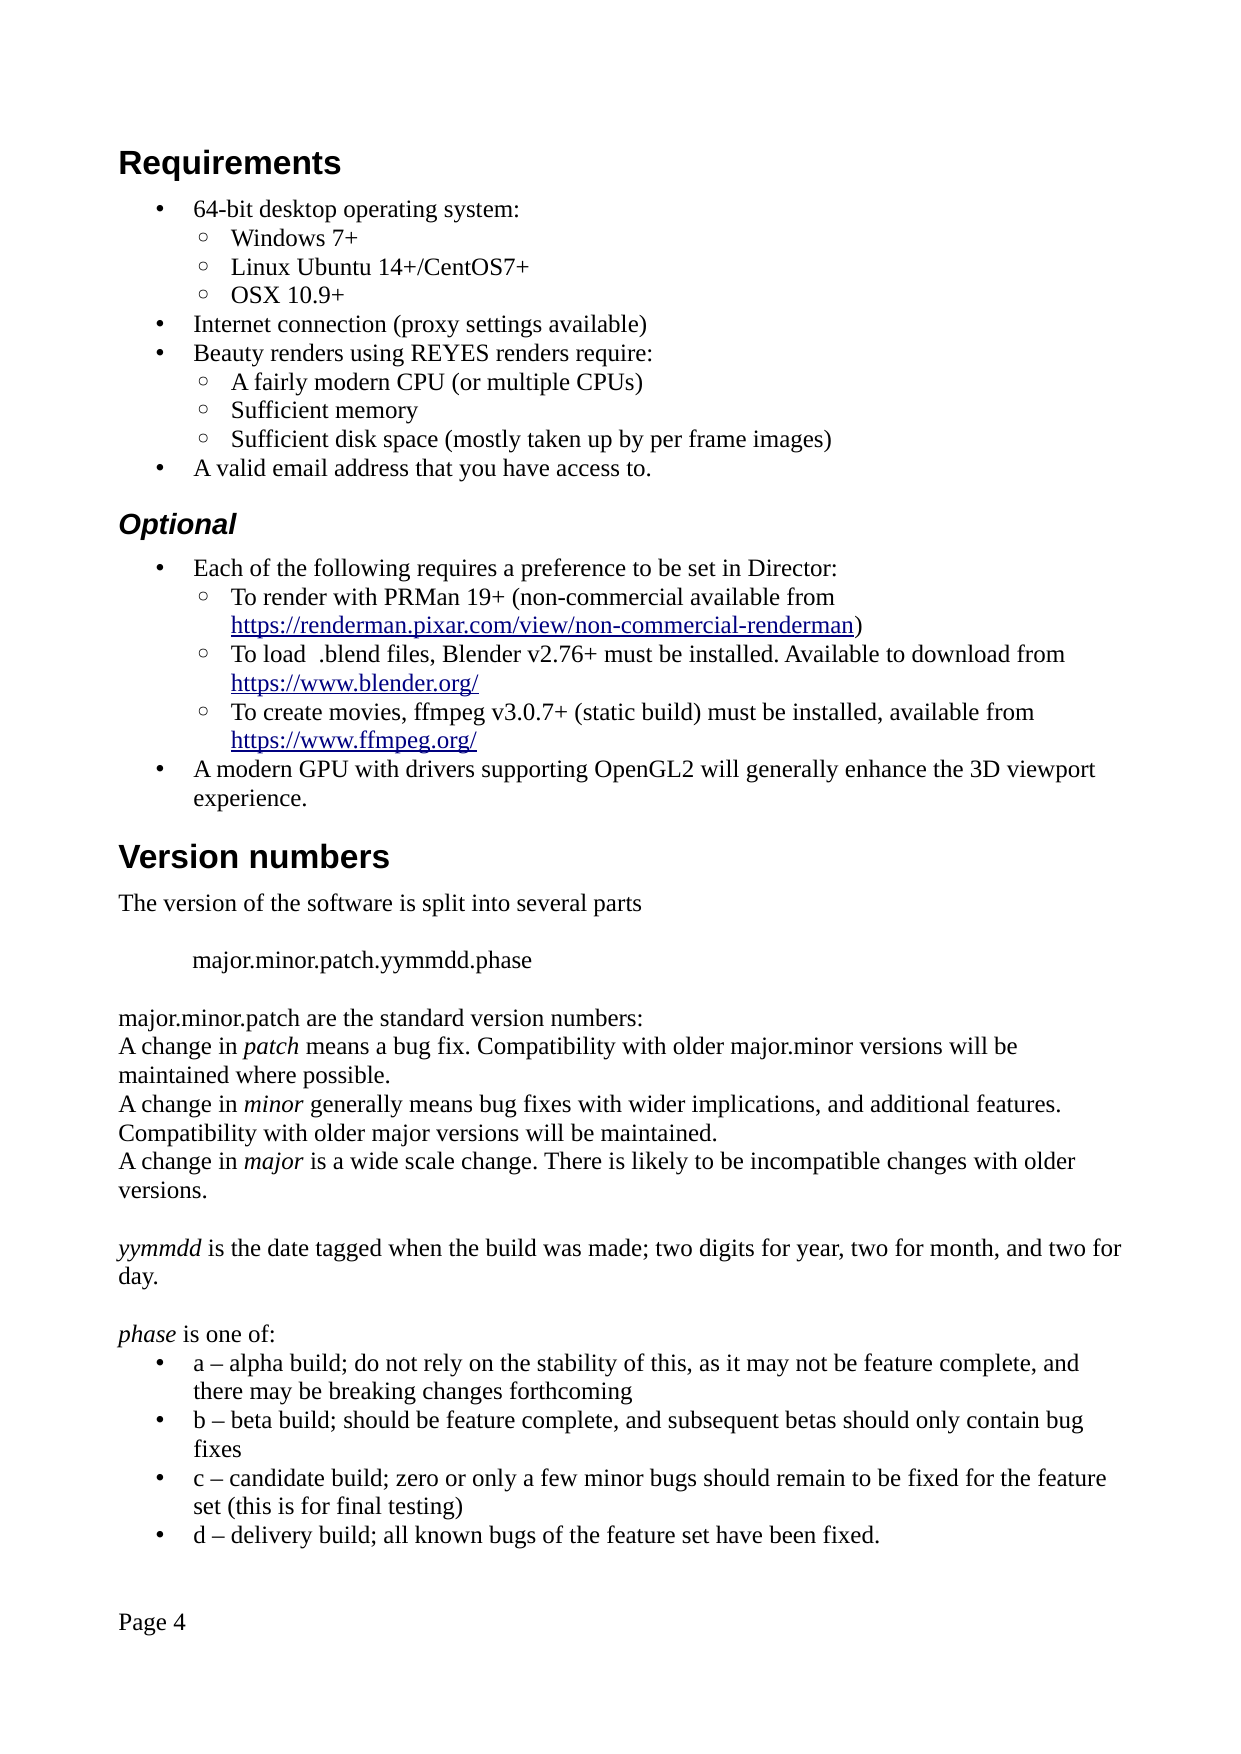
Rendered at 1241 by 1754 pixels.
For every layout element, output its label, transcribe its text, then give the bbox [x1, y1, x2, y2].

list Sufficient memory [193, 396, 1122, 424]
subtitle Requirements [118, 143, 1122, 182]
list 64-bit desktop operating system: [156, 194, 1122, 223]
list OSX 10.9+ [193, 281, 1122, 309]
list To render with PRMan 19+ (non-commercial available from https://renderman.pixar.com/view/non-commercial-renderman) [193, 582, 1122, 639]
list A valid email address that you have access to. [156, 453, 1122, 482]
text yymmdd is the date tagged when the build was made; two digits for year, two for month, and two for day. [118, 1233, 1122, 1290]
text A change in minor generally means bug fixes with wider implications, and additional features. Compatibility with older major versions will be maintained. [118, 1089, 1122, 1146]
list To create movies, ffmpeg v3.0.7+ (static build) must be installed, available from https://www.ffmpeg.org/ [193, 697, 1122, 754]
list Sufficient disk space (mostly taken up by per frame images) [193, 424, 1122, 453]
list Windows 7+ [193, 223, 1122, 252]
text A change in patch means a bug fix. Compatibility with older major.minor versions will be maintained where possible. [118, 1031, 1122, 1089]
text major.minor.patch are the standard version numbers: [118, 1003, 1122, 1031]
list To load .blend files, Blender v2.76+ must be installed. Available to download from https://www.blender.org/ [193, 639, 1122, 697]
text major.minor.patch.yymmdd.phase [118, 945, 1122, 974]
list A modern GPU with drivers supporting OpenGL2 will generally enhance the 3D viewport experience. [156, 754, 1122, 812]
subtitle Version numbers [118, 837, 1122, 875]
list Beauty renders using REYES renders require: [156, 338, 1122, 367]
list Internet connection (proxy settings available) [156, 309, 1122, 338]
subtitle Optional [118, 507, 1122, 540]
list Linux Ubuntu 14+/CentOS7+ [193, 252, 1122, 281]
text A change in major is a wide scale change. There is likely to be incompatible changes with older versions. [118, 1146, 1122, 1204]
list Each of the following requires a preference to be set in Director: [156, 553, 1122, 582]
text The version of the software is split into several parts [118, 888, 1122, 916]
list d – delivery build; all known bugs of the feature set have been fixed. [156, 1520, 1122, 1549]
list b – beta build; should be feature complete, and subsequent betas should only contain bug fixes [156, 1405, 1122, 1463]
text phase is one of: [118, 1319, 1122, 1348]
list c – candidate build; zero or only a few minor bugs should remain to be fixed for the feature set (this is for final testing) [156, 1463, 1122, 1520]
list A fairly modern CPU (or multiple CPUs) [193, 367, 1122, 396]
list a – alpha build; do not rely on the stability of this, as it may not be feature complete, and there may be breaking changes forthcoming [156, 1348, 1122, 1405]
